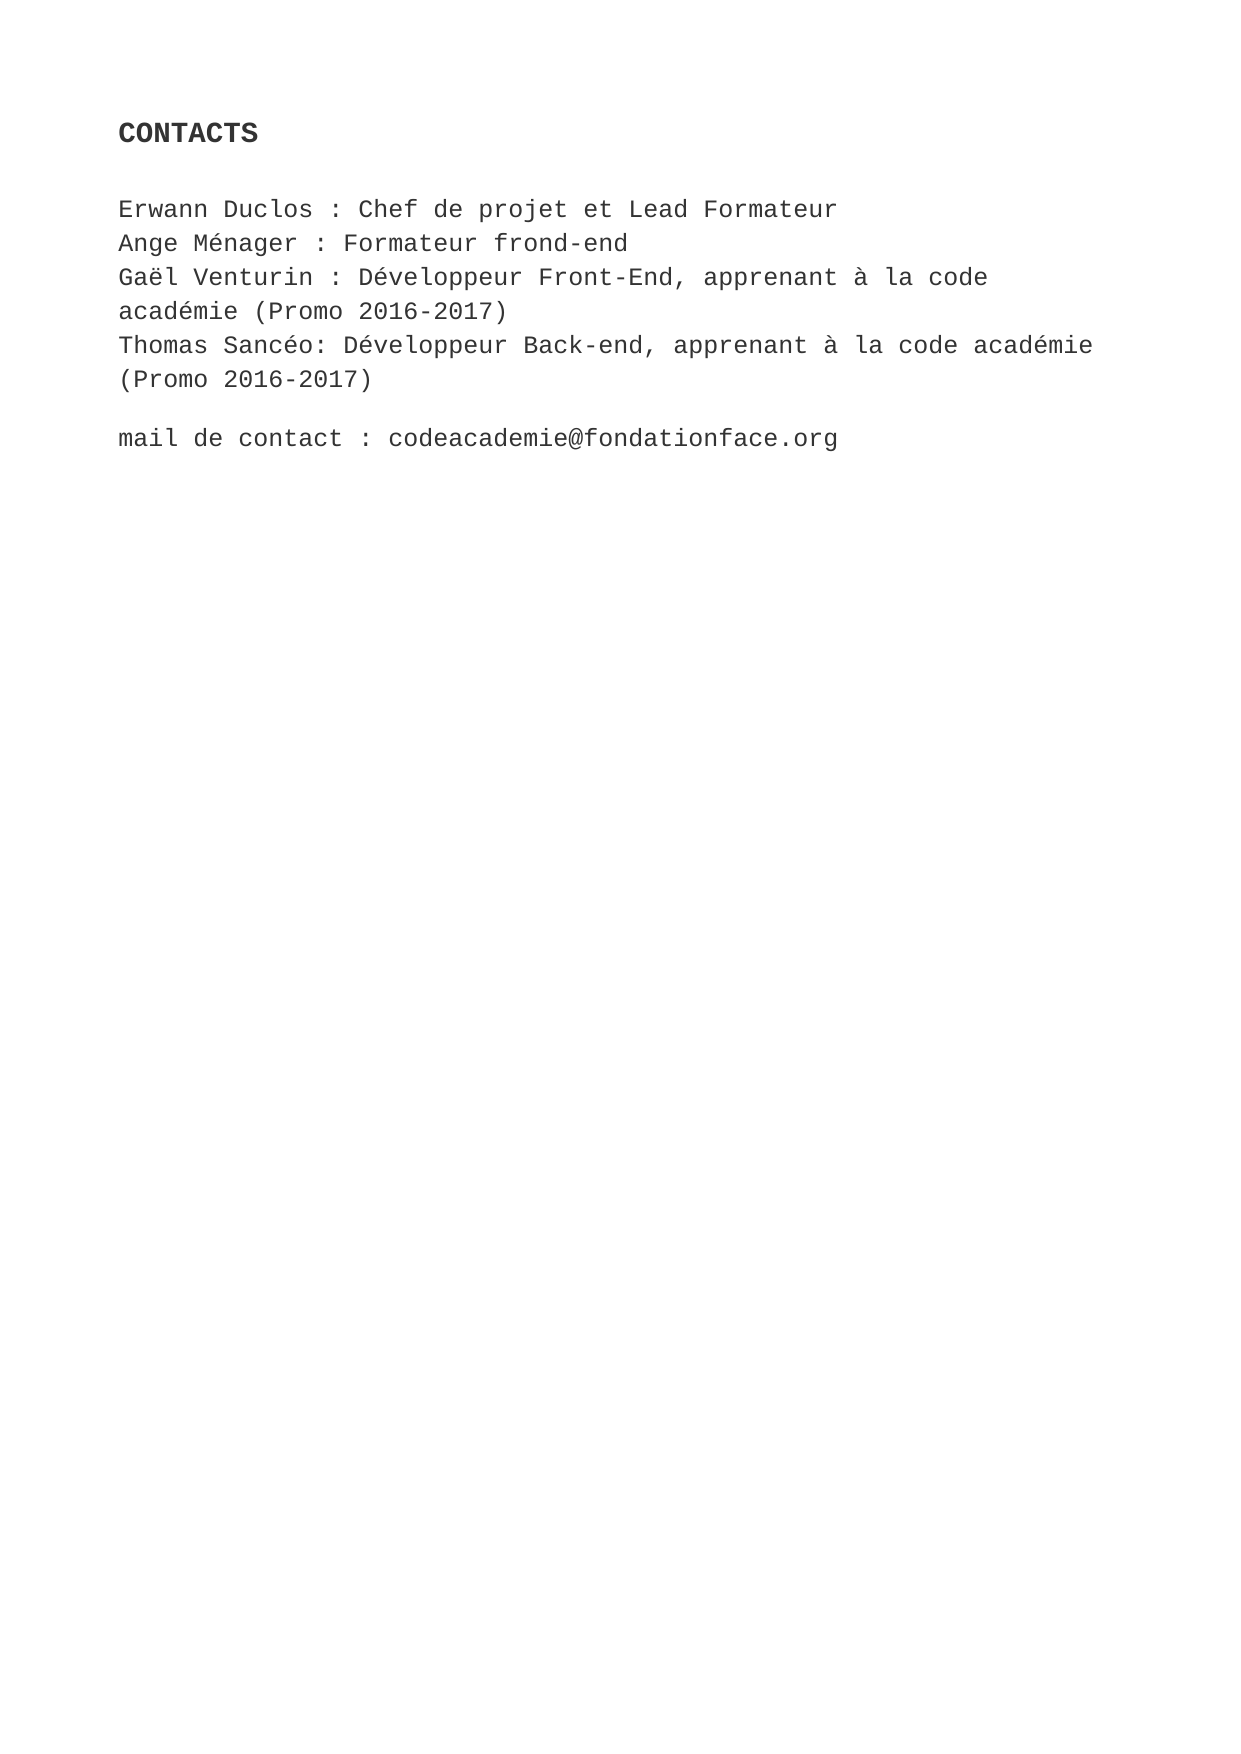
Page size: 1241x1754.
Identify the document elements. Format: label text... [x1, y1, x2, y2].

text CONTACTS Erwann Duclos : Chef de projet et Lead Formateur Ange Ménager : Formateur frond-end Gaël Venturin : Développeur Front-End, apprenant à la code académie (Promo 2016-2017) Thomas Sancéo: Développeur Back-end, apprenant à la code académie (Promo 2016-2017) [118, 118, 1122, 394]
text mail de contact : codeacademie@fondationface.org [118, 425, 1122, 453]
